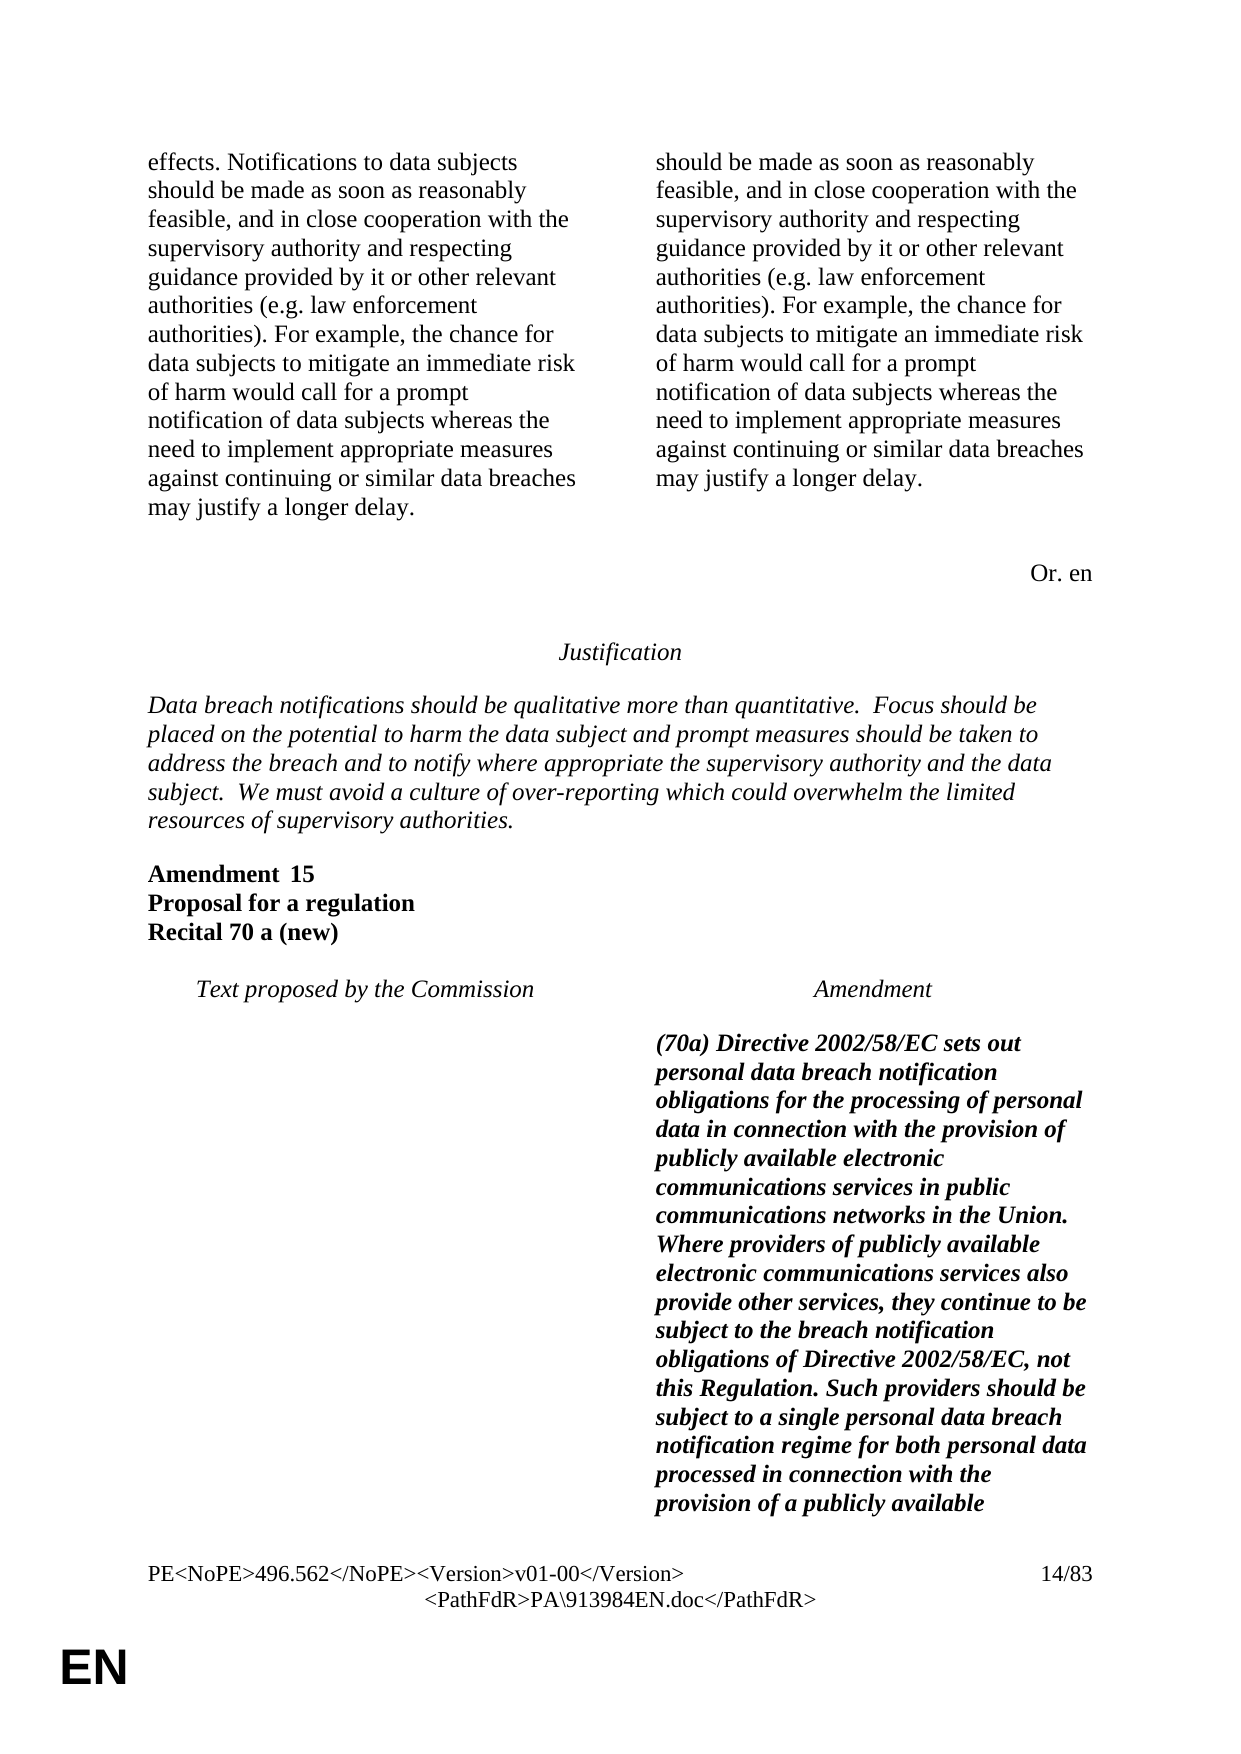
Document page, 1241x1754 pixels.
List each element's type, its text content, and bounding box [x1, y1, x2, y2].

table_header [112, 946, 1128, 974]
table_cell [112, 1028, 620, 1517]
text <Amend>Amendment <NumAm>15</NumAm> [148, 859, 1092, 888]
table_cell effects. Notifications to data subjects should be made as soon as reasonably feasible, and in close cooperation with the supervisory authority and respecting guidance provided by it or other relevant authorities (e.g. law enforcement authorities). For example, the chance for data subjects to mitigate an immediate risk of harm would call for a prompt notification of data subjects whereas the need to implement appropriate measures against continuing or similar data breaches may justify a longer delay. [112, 147, 620, 533]
table_cell (70a) Directive 2002/58/EC sets out personal data breach notification obligations for the processing of personal data in connection with the provision of publicly available electronic communications services in public communications networks in the Union. Where providers of publicly available electronic communications services also provide other services, they continue to be subject to the breach notification obligations of Directive 2002/58/EC, not this Regulation. Such providers should be subject to a single personal data breach notification regime for both personal data processed in connection with the provision of a publicly available [620, 1028, 1128, 1517]
text Data breach notifications should be qualitative more than quantitative. Focus should be placed on the potential to harm the data subject and prompt measures should be taken to address the breach and to notify where appropriate the supervisory authority and the data subject. We must avoid a culture of over-reporting which could overwhelm the limited resources of supervisory authorities. [148, 691, 1092, 834]
text <DocAmend>Proposal for a regulation</DocAmend> [148, 888, 1092, 917]
title <TitreJust>Justification</TitreJust> [148, 637, 1092, 666]
text <Article>Recital 70 a (new)</Article> [148, 917, 1092, 946]
table_cell Amendment [620, 974, 1128, 1028]
text Or. <Original>{EN}en</Original> [148, 558, 1092, 587]
table_cell Text proposed by the Commission [112, 974, 620, 1028]
table_cell should be made as soon as reasonably feasible, and in close cooperation with the supervisory authority and respecting guidance provided by it or other relevant authorities (e.g. law enforcement authorities). For example, the chance for data subjects to mitigate an immediate risk of harm would call for a prompt notification of data subjects whereas the need to implement appropriate measures against continuing or similar data breaches may justify a longer delay. [620, 147, 1128, 533]
